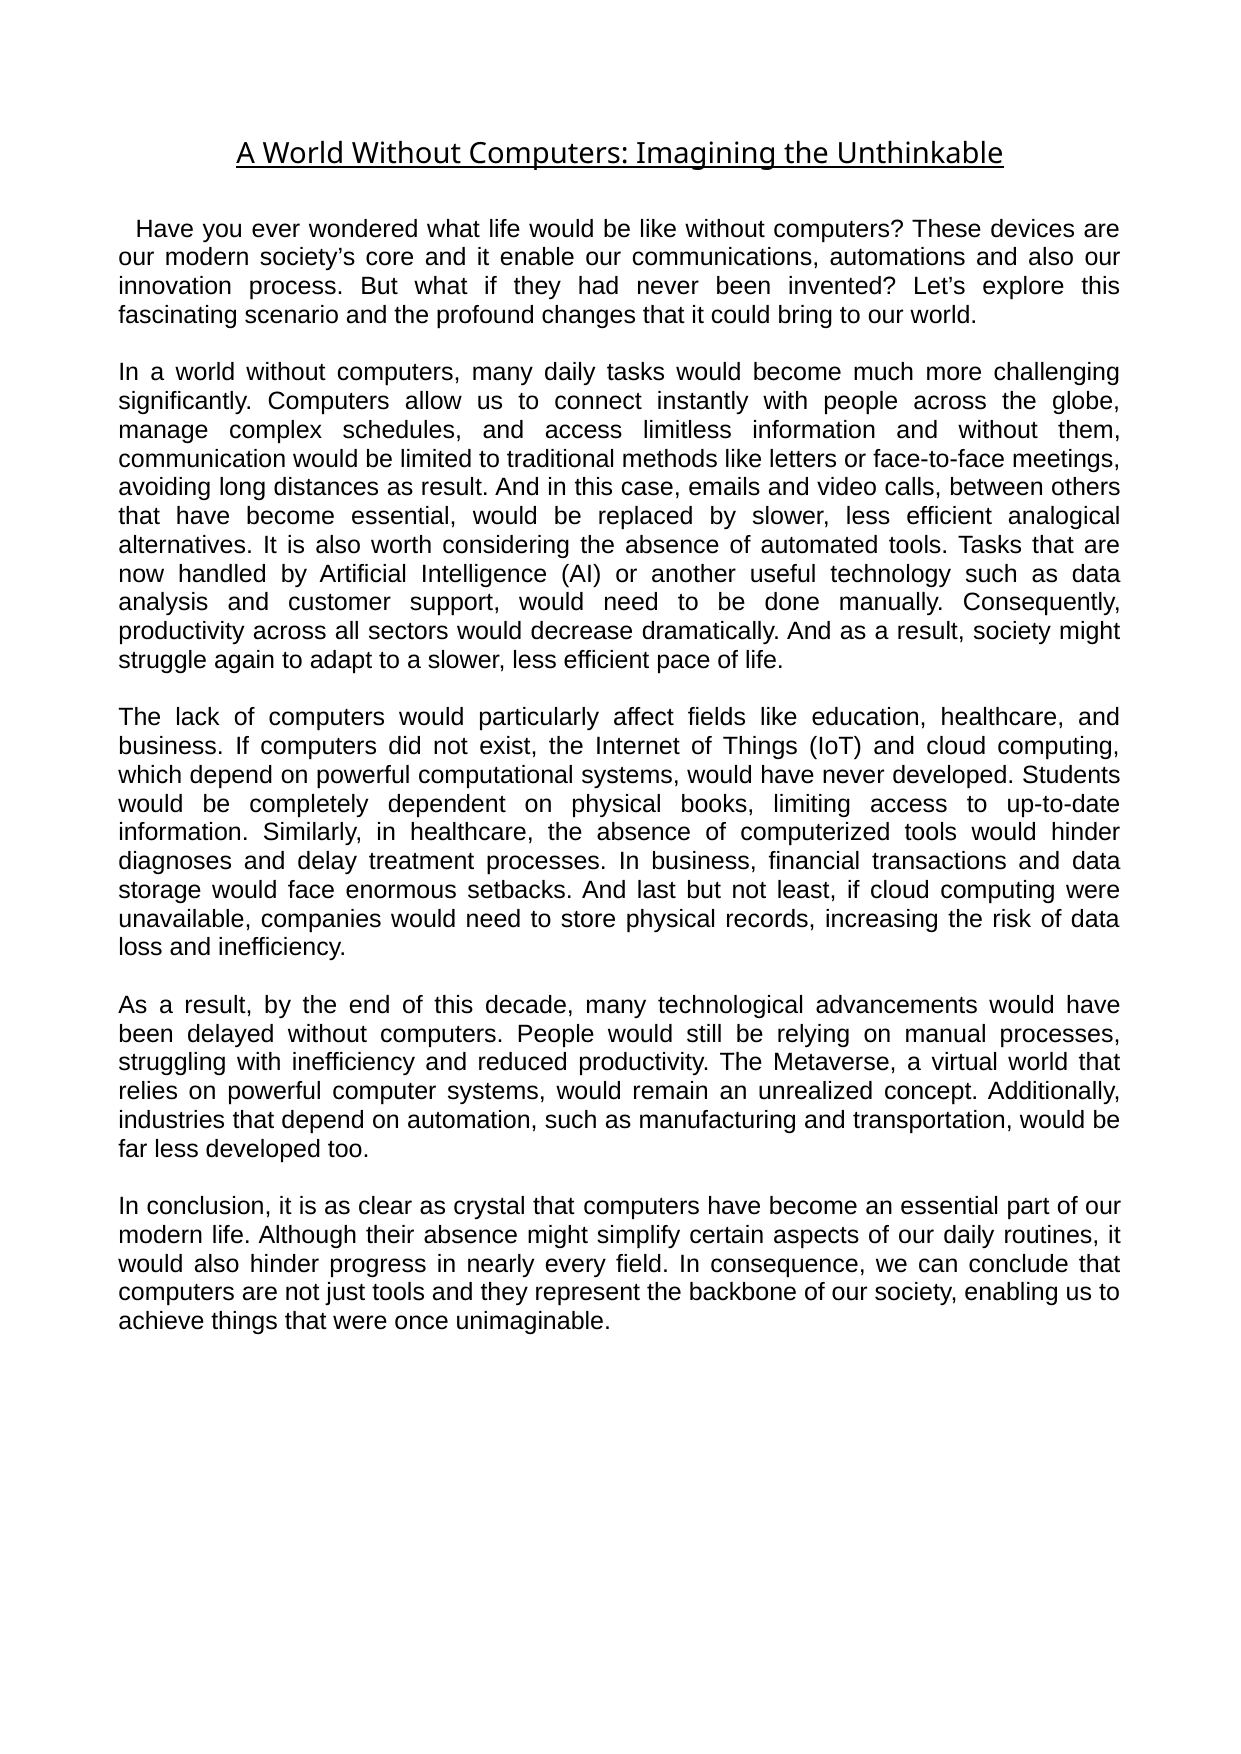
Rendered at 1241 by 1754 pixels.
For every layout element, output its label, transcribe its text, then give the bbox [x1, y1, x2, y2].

text In a world without computers, many daily tasks would become much more challenging significantly. Computers allow us to connect instantly with people across the globe, manage complex schedules, and access limitless information and without them, communication would be limited to traditional methods like letters or face-to-face meetings, avoiding long distances as result. And in this case, emails and video calls, between others that have become essential, would be replaced by slower, less efficient analogical alternatives. It is also worth considering the absence of automated tools. Tasks that are now handled by Artificial Intelligence (AI) or another useful technology such as data analysis and customer support, would need to be done manually. Consequently, productivity across all sectors would decrease dramatically. And as a result, society might struggle again to adapt to a slower, less efficient pace of life. [118, 357, 1122, 674]
text Have you ever wondered what life would be like without computers? These devices are our modern society’s core and it enable our communications, automations and also our innovation process. But what if they had never been invented? Let’s explore this fascinating scenario and the profound changes that it could bring to our world. [118, 214, 1122, 329]
text In conclusion, it is as clear as crystal that computers have become an essential part of our modern life. Although their absence might simplify certain aspects of our daily routines, it would also hinder progress in nearly every field. In consequence, we can conclude that computers are not just tools and they represent the backbone of our society, enabling us to achieve things that were once unimaginable. [118, 1191, 1122, 1335]
text The lack of computers would particularly affect fields like education, healthcare, and business. If computers did not exist, the Internet of Things (IoT) and cloud computing, which depend on powerful computational systems, would have never developed. Students would be completely dependent on physical books, limiting access to up-to-date information. Similarly, in healthcare, the absence of computerized tools would hinder diagnoses and delay treatment processes. In business, financial transactions and data storage would face enormous setbacks. And last but not least, if cloud computing were unavailable, companies would need to store physical records, increasing the risk of data loss and inefficiency. [118, 702, 1122, 961]
text As a result, by the end of this decade, many technological advancements would have been delayed without computers. People would still be relying on manual processes, struggling with inefficiency and reduced productivity. The Metaverse, a virtual world that relies on powerful computer systems, would remain an unrealized concept. Additionally, industries that depend on automation, such as manufacturing and transportation, would be far less developed too. [118, 990, 1122, 1162]
subtitle A World Without Computers: Imagining the Unthinkable [118, 133, 1122, 172]
